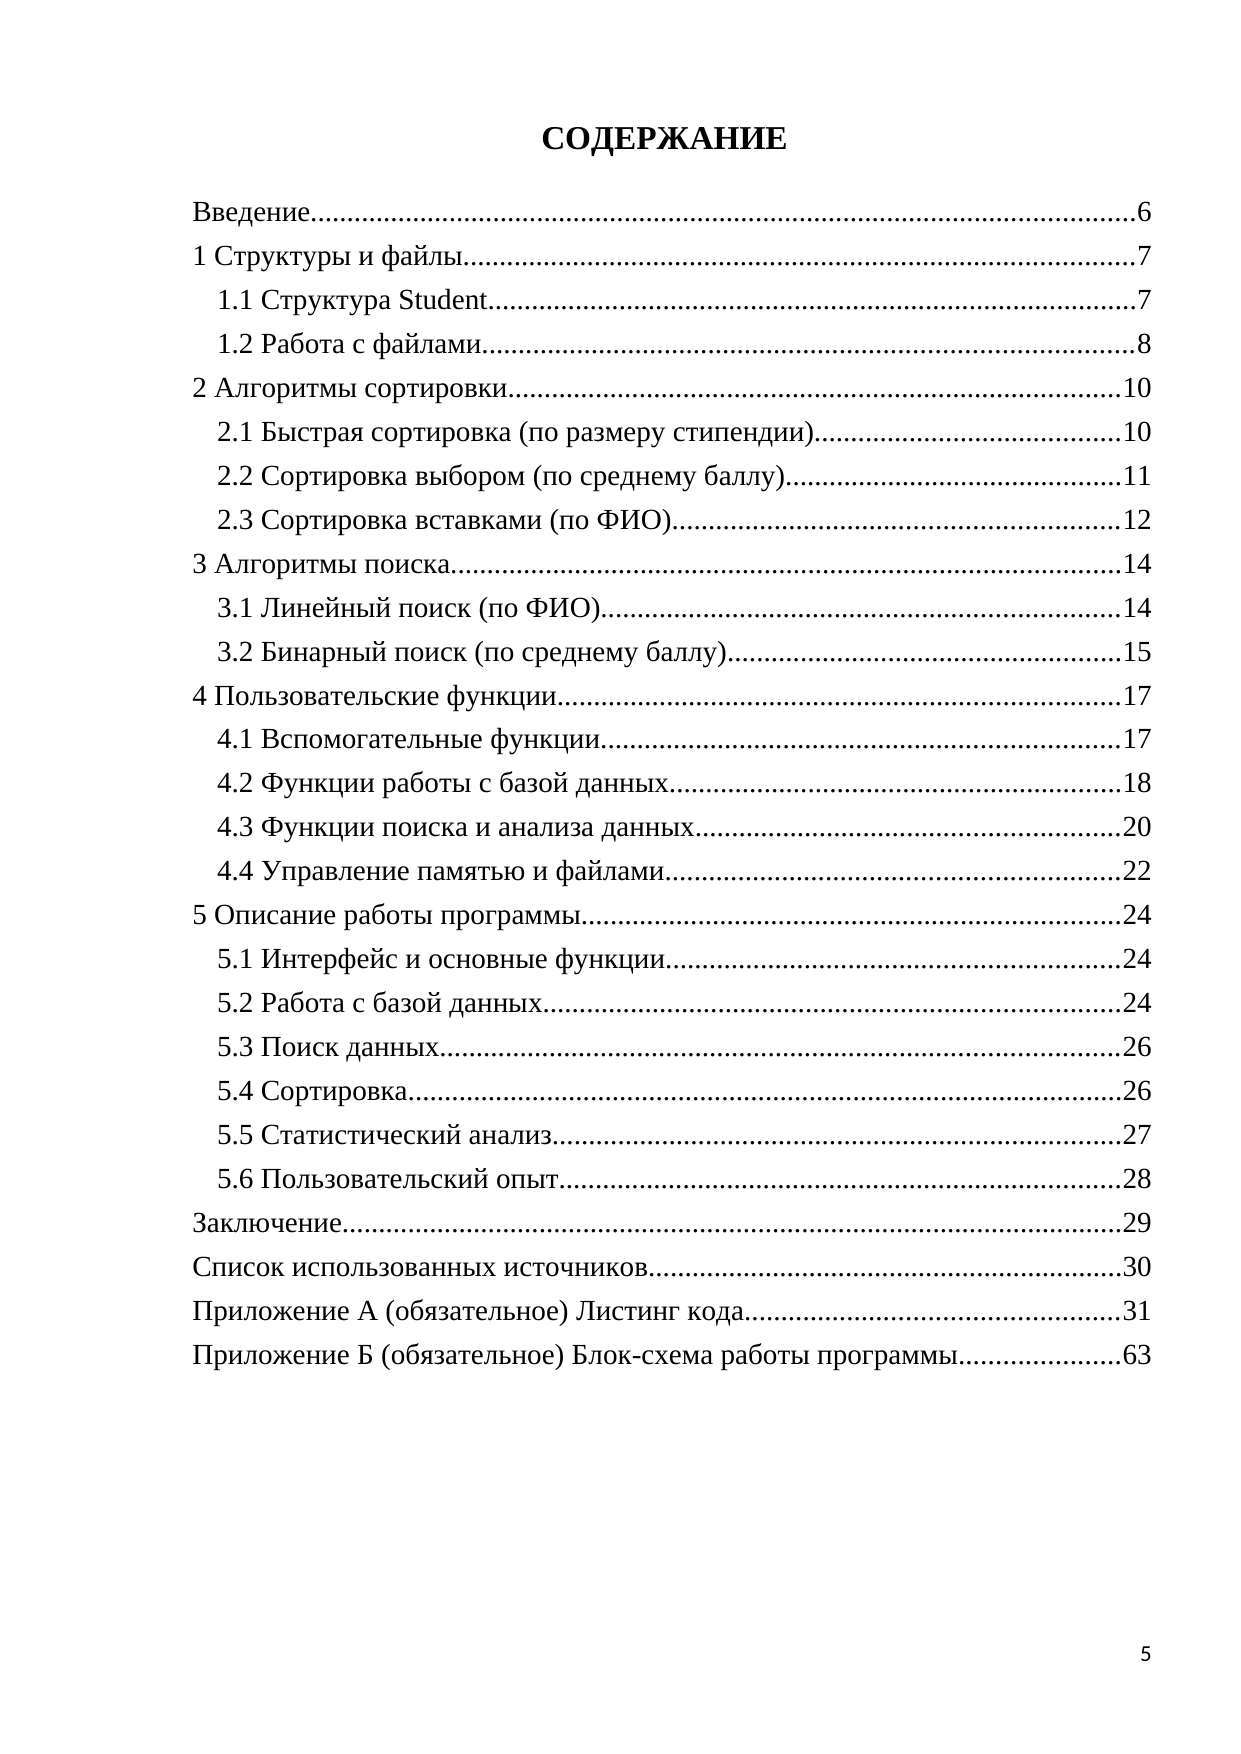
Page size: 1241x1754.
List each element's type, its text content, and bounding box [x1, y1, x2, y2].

text 2.1 Быстрая сортировка (по размеру стипендии) 10 [217, 414, 1152, 447]
text Введение 6 [192, 194, 1152, 228]
text 2 Алгоритмы сортировки 10 [192, 370, 1152, 403]
text 3.2 Бинарный поиск (по среднему баллу) 15 [217, 634, 1152, 667]
text 2.2 Сортировка выбором (по среднему баллу) 11 [217, 458, 1152, 491]
text 1.1 Структура Student 7 [217, 282, 1152, 316]
text 5.6 Пользовательский опыт 28 [217, 1161, 1152, 1195]
text 5.1 Интерфейс и основные функции 24 [217, 941, 1152, 975]
text Список использованных источников 30 [192, 1249, 1152, 1283]
text 5.3 Поиск данных 26 [217, 1029, 1152, 1063]
text 2.3 Сортировка вставками (по ФИО) 12 [217, 502, 1152, 535]
text 5.5 Статистический анализ 27 [217, 1117, 1152, 1151]
text 5.4 Сортировка 26 [217, 1073, 1152, 1107]
text 3 Алгоритмы поиска 14 [192, 546, 1152, 579]
text Приложение Б (обязательное) Блок-схема работы программы 63 [192, 1337, 1152, 1371]
text 5 Описание работы программы 24 [192, 897, 1152, 931]
text 4.4 Управление памятью и файлами 22 [217, 853, 1152, 887]
text Заключение 29 [192, 1205, 1152, 1239]
text 4.1 Вспомогательные функции 17 [217, 722, 1152, 755]
text 4 Пользовательские функции 17 [192, 678, 1152, 711]
text 4.2 Функции работы с базой данных 18 [217, 766, 1152, 799]
text 5.2 Работа с базой данных 24 [217, 985, 1152, 1019]
text Приложение А (обязательное) Листинг кода 31 [192, 1293, 1152, 1327]
text СОДЕРЖАНИЕ [177, 118, 1152, 156]
text 4.3 Функции поиска и анализа данных 20 [217, 809, 1152, 843]
text 1 Структуры и файлы 7 [192, 238, 1152, 272]
text 3.1 Линейный поиск (по ФИО) 14 [217, 590, 1152, 623]
text 1.2 Работа с файлами 8 [217, 326, 1152, 359]
